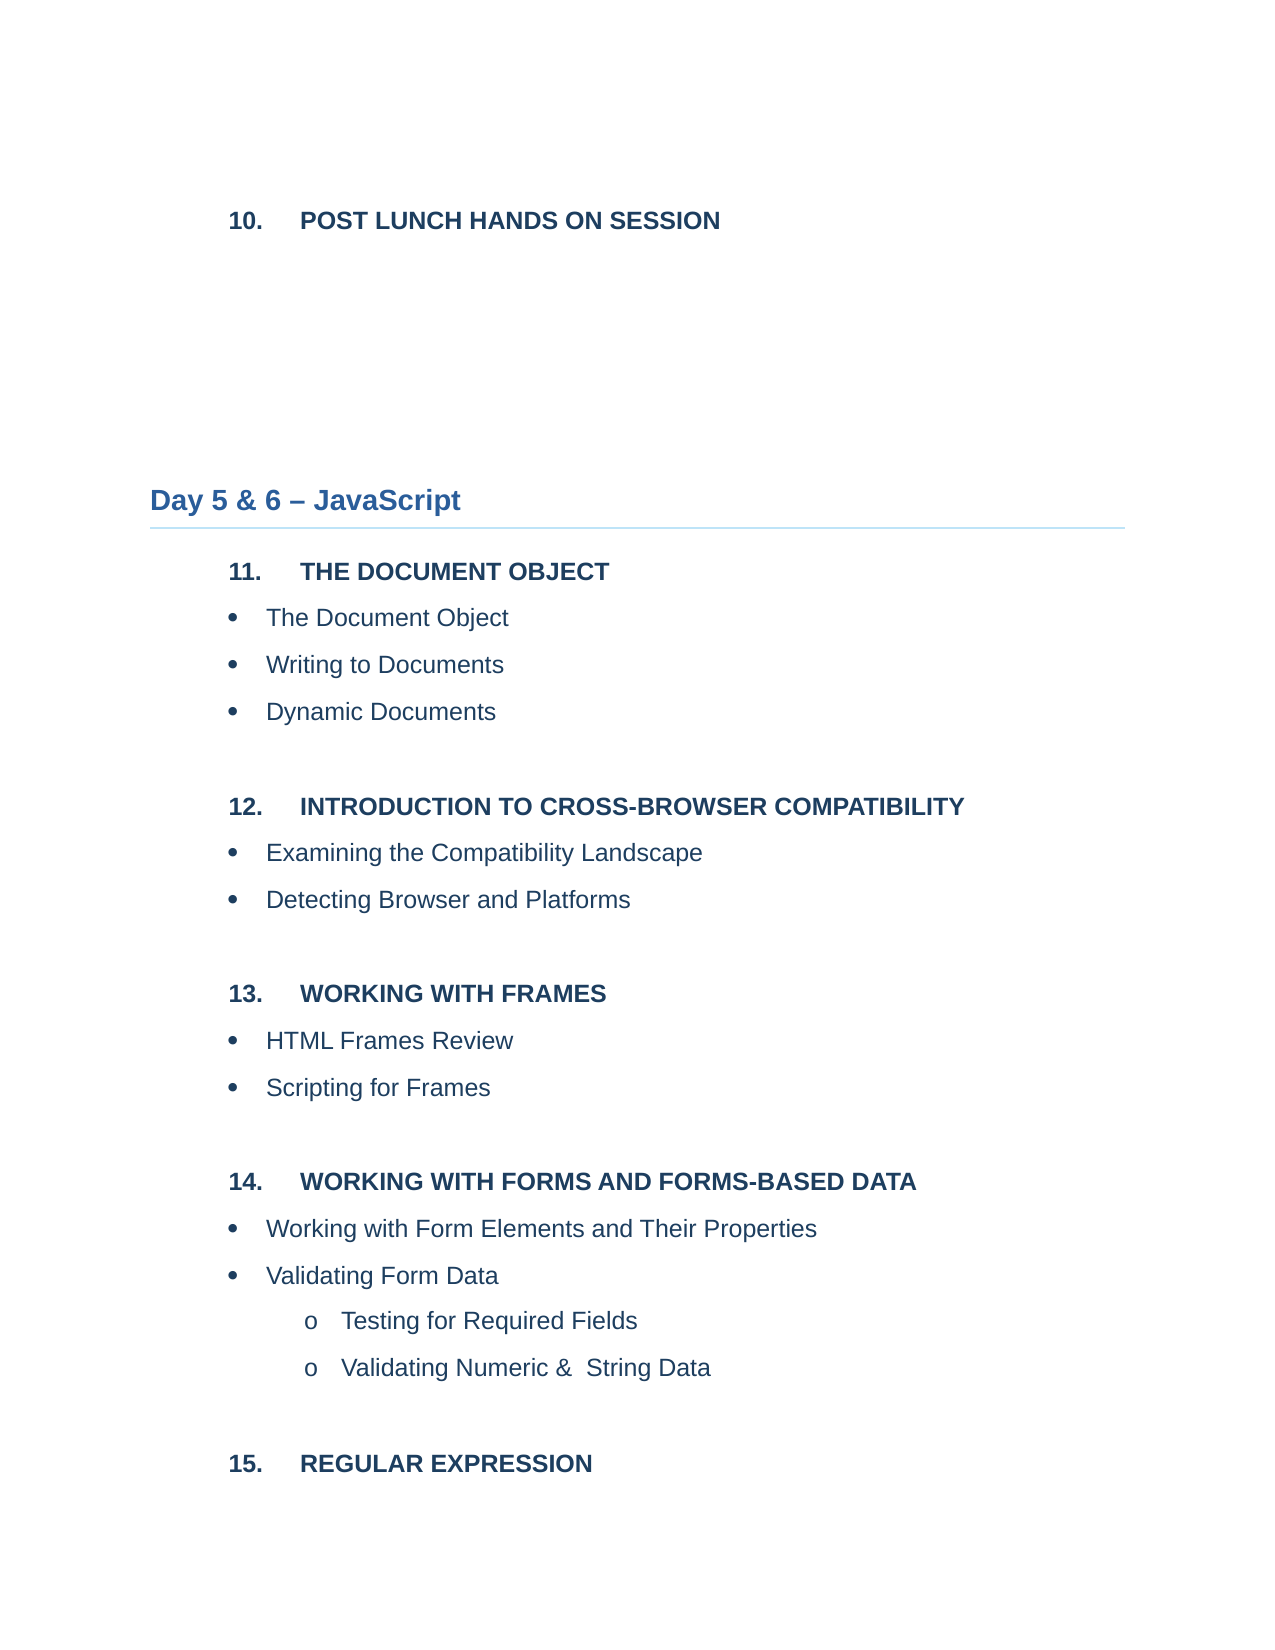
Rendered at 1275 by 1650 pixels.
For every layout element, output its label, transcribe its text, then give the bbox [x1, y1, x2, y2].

list Detecting Browser and Platforms [228, 876, 1125, 914]
list The Document Object [228, 547, 1125, 585]
list Scripting for Frames [228, 1064, 1125, 1102]
list Regular Expression [228, 1440, 1125, 1478]
list Validating Form Data [228, 1252, 1125, 1290]
list The Document Object [228, 594, 1125, 632]
list Testing for Required Fields [303, 1299, 1125, 1337]
list Introduction to Cross-browser Compatibility [228, 782, 1125, 820]
list POST LUNCH Hands on session [228, 197, 1125, 235]
list Writing to Documents [228, 641, 1125, 679]
text Day 5 & 6 – JavaScript [150, 479, 1125, 527]
list Dynamic Documents [228, 688, 1125, 726]
list Examining the Compatibility Landscape [228, 829, 1125, 867]
list Working with Forms and Forms-based Data [228, 1158, 1125, 1196]
list Validating Numeric & String Data [303, 1346, 1125, 1384]
list Working with Form Elements and Their Properties [228, 1205, 1125, 1243]
list HTML Frames Review [228, 1017, 1125, 1055]
list Working with Frames [228, 970, 1125, 1008]
